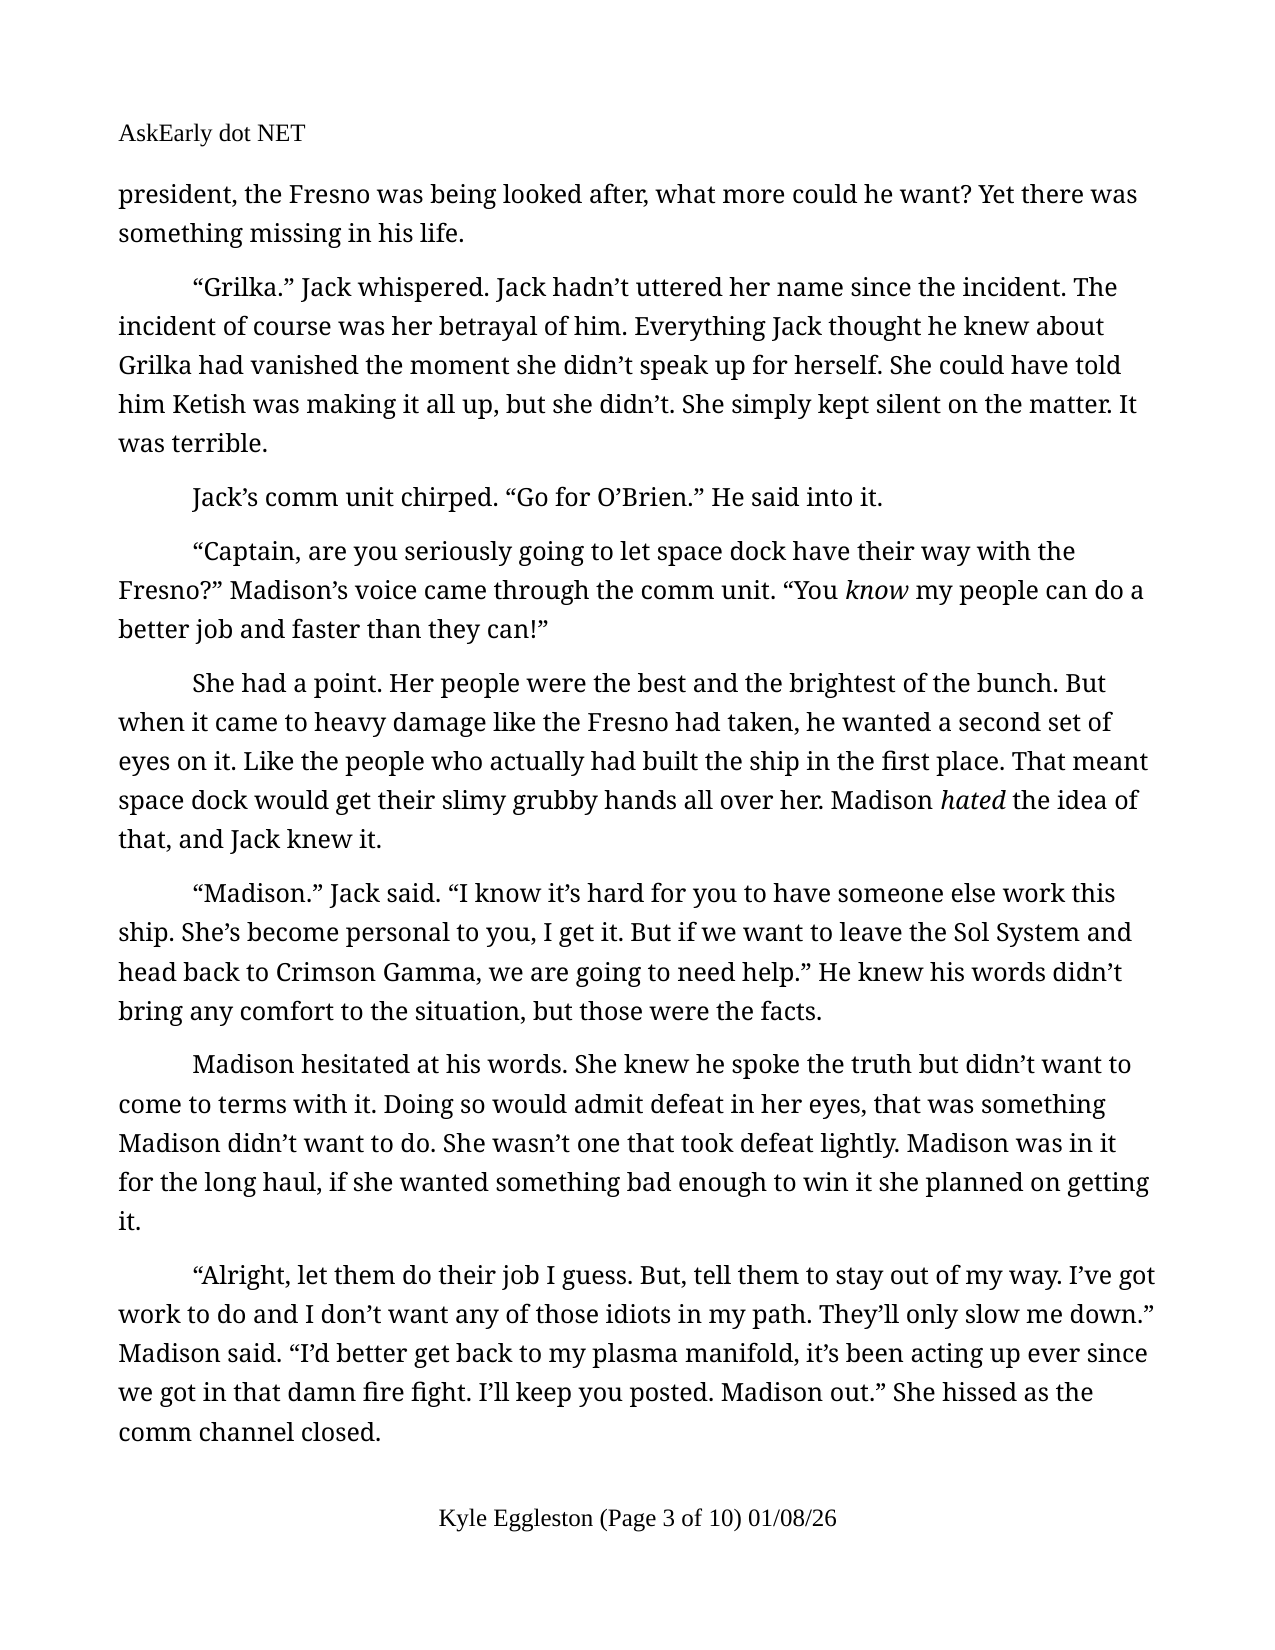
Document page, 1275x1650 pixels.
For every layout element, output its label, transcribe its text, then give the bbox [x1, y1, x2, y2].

text “Alright, let them do their job I guess. But, tell them to stay out of my way. I’ve got work to do and I don’t want any of those idiots in my path. They’ll only slow me down.” Madison said. “I’d better get back to my plasma manifold, it’s been acting up ever since we got in that damn fire fight. I’ll keep you posted. Madison out.” She hissed as the comm channel closed. [118, 1258, 1157, 1448]
text Madison hesitated at his words. She knew he spoke the truth but didn’t want to come to terms with it. Doing so would admit defeat in her eyes, that was something Madison didn’t want to do. She wasn’t one that took defeat lightly. Madison was in it for the long haul, if she wanted something bad enough to win it she planned on getting it. [118, 1047, 1157, 1238]
text “Grilka.” Jack whispered. Jack hadn’t uttered her name since the incident. The incident of course was her betrayal of him. Everything Jack thought he knew about Grilka had vanished the moment she didn’t speak up for herself. She could have told him Ketish was making it all up, but she didn’t. She simply kept silent on the matter. It was terrible. [118, 269, 1157, 460]
text “Madison.” Jack said. “I know it’s hard for you to have someone else work this ship. She’s become personal to you, I get it. But if we want to leave the Sol System and head back to Crimson Gamma, we are going to need help.” He knew his words didn’t bring any comfort to the situation, but those were the facts. [118, 876, 1157, 1027]
text president, the Fresno was being looked after, what more could he want? Yet there was something missing in his life. [118, 176, 1157, 249]
text Jack’s comm unit chirped. “Go for O’Brien.” He said into it. [118, 480, 1157, 514]
text She had a point. Her people were the best and the brightest of the bunch. But when it came to heavy damage like the Fresno had taken, he wanted a second set of eyes on it. Like the people who actually had built the ship in the first place. That meant space dock would get their slimy grubby hands all over her. Madison hated the idea of that, and Jack knew it. [118, 666, 1157, 856]
text “Captain, are you seriously going to let space dock have their way with the Fresno?” Madison’s voice came through the comm unit. “You know my people can do a better job and faster than they can!” [118, 533, 1157, 646]
